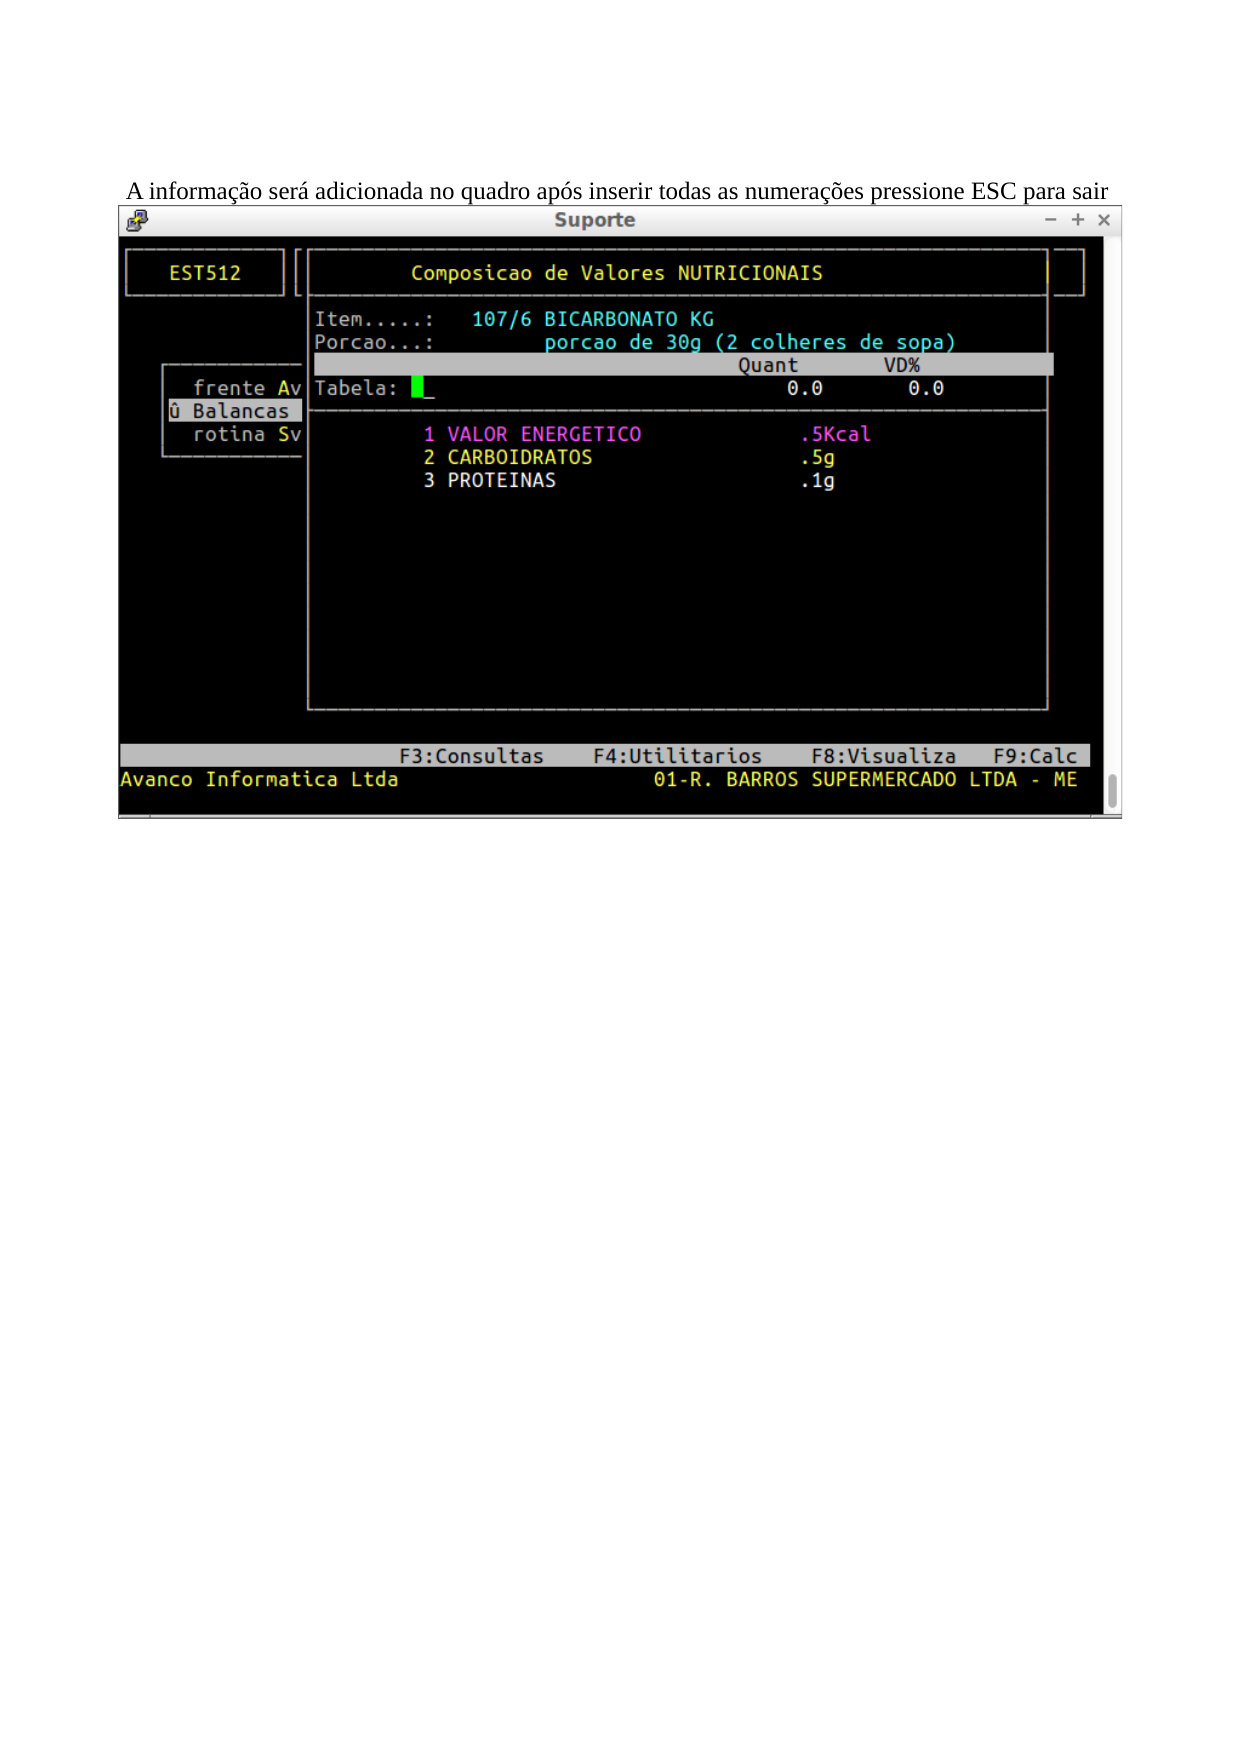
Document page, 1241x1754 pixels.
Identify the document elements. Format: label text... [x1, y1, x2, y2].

text A informação será adicionada no quadro após inserir todas as numerações pressione ESC para sair [118, 176, 1122, 205]
picture [118, 205, 1123, 819]
